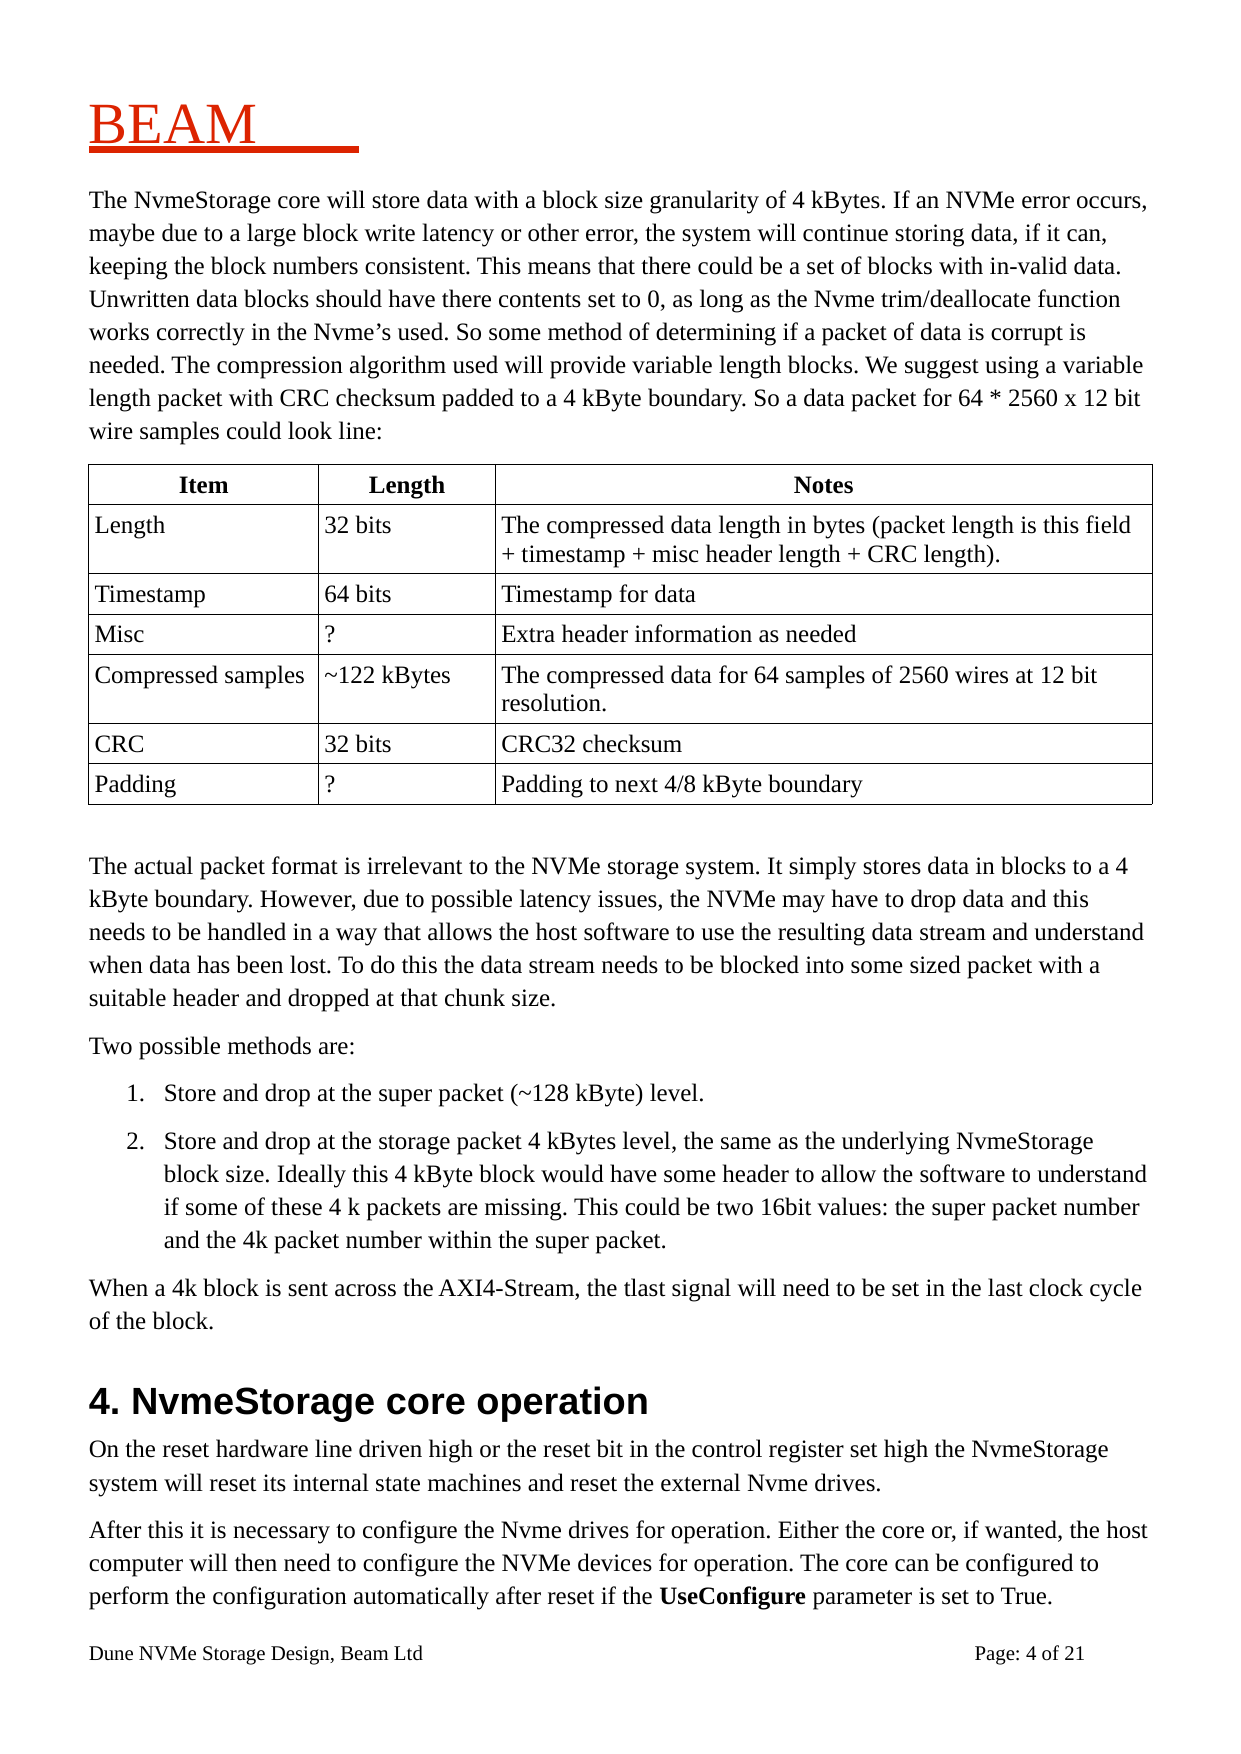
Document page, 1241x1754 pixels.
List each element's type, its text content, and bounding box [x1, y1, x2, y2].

table_cell Misc [89, 615, 318, 654]
text On the reset hardware line driven high or the reset bit in the control register set high the NvmeStorage system will reset its internal state machines and reset the external Nvme drives. [88, 1434, 1152, 1496]
table_cell 32 bits [319, 505, 495, 573]
table_cell The compressed data for 64 samples of 2560 wires at 12 bit resolution. [496, 655, 1152, 723]
table_cell Timestamp [89, 574, 318, 613]
list Store and drop at the super packet (~128 kByte) level. [126, 1078, 1152, 1107]
table_cell Compressed samples [89, 655, 318, 723]
table_cell 32 bits [319, 724, 495, 763]
table_cell Padding [89, 764, 318, 803]
text After this it is necessary to configure the Nvme drives for operation. Either the core or, if wanted, the host computer will then need to configure the NVMe devices for operation. The core can be configured to perform the configuration automatically after reset if the UseConfigure parameter is set to True. [88, 1515, 1152, 1610]
list Store and drop at the storage packet 4 kBytes level, the same as the underlying NvmeStorage block size. Ideally this 4 kByte block would have some header to allow the software to understand if some of these 4 k packets are missing. This could be two 16bit values: the super packet number and the 4k packet number within the super packet. [126, 1126, 1152, 1254]
table_cell ? [319, 615, 495, 654]
table_cell ? [319, 764, 495, 803]
text When a 4k block is sent across the AXI4-Stream, the tlast signal will need to be set in the last clock cycle of the block. [88, 1273, 1152, 1334]
text Two possible methods are: [88, 1031, 1152, 1060]
text The NvmeStorage core will store data with a block size granularity of 4 kBytes. If an NVMe error occurs, maybe due to a large block write latency or other error, the system will continue storing data, if it can, keeping the block numbers consistent. This means that there could be a set of blocks with in-valid data. Unwritten data blocks should have there contents set to 0, as long as the Nvme trim/deallocate function works correctly in the Nvme’s used. So some method of determining if a packet of data is corrupt is needed. The compression algorithm used will provide variable length blocks. We suggest using a variable length packet with CRC checksum padded to a 4 kByte boundary. So a data packet for 64 * 2560 x 12 bit wire samples could look line: [88, 185, 1152, 445]
table_cell ~122 kBytes [319, 655, 495, 723]
table_cell CRC32 checksum [496, 724, 1152, 763]
table_header Item [89, 465, 318, 504]
table_cell Timestamp for data [496, 574, 1152, 613]
table_header Length [319, 465, 495, 504]
table_header Notes [496, 465, 1152, 504]
table_cell 64 bits [319, 574, 495, 613]
table_cell Length [89, 505, 318, 573]
text The actual packet format is irrelevant to the NVMe storage system. It simply stores data in blocks to a 4 kByte boundary. However, due to possible latency issues, the NVMe may have to drop data and this needs to be handled in a way that allows the host software to use the resulting data stream and understand when data has been lost. To do this the data stream needs to be blocked into some sized packet with a suitable header and dropped at that chunk size. [88, 851, 1152, 1012]
table_cell Extra header information as needed [496, 615, 1152, 654]
subtitle NvmeStorage core operation [88, 1378, 1152, 1422]
table_cell CRC [89, 724, 318, 763]
table_cell The compressed data length in bytes (packet length is this field + timestamp + misc header length + CRC length). [496, 505, 1152, 573]
table_cell Padding to next 4/8 kByte boundary [496, 764, 1152, 803]
